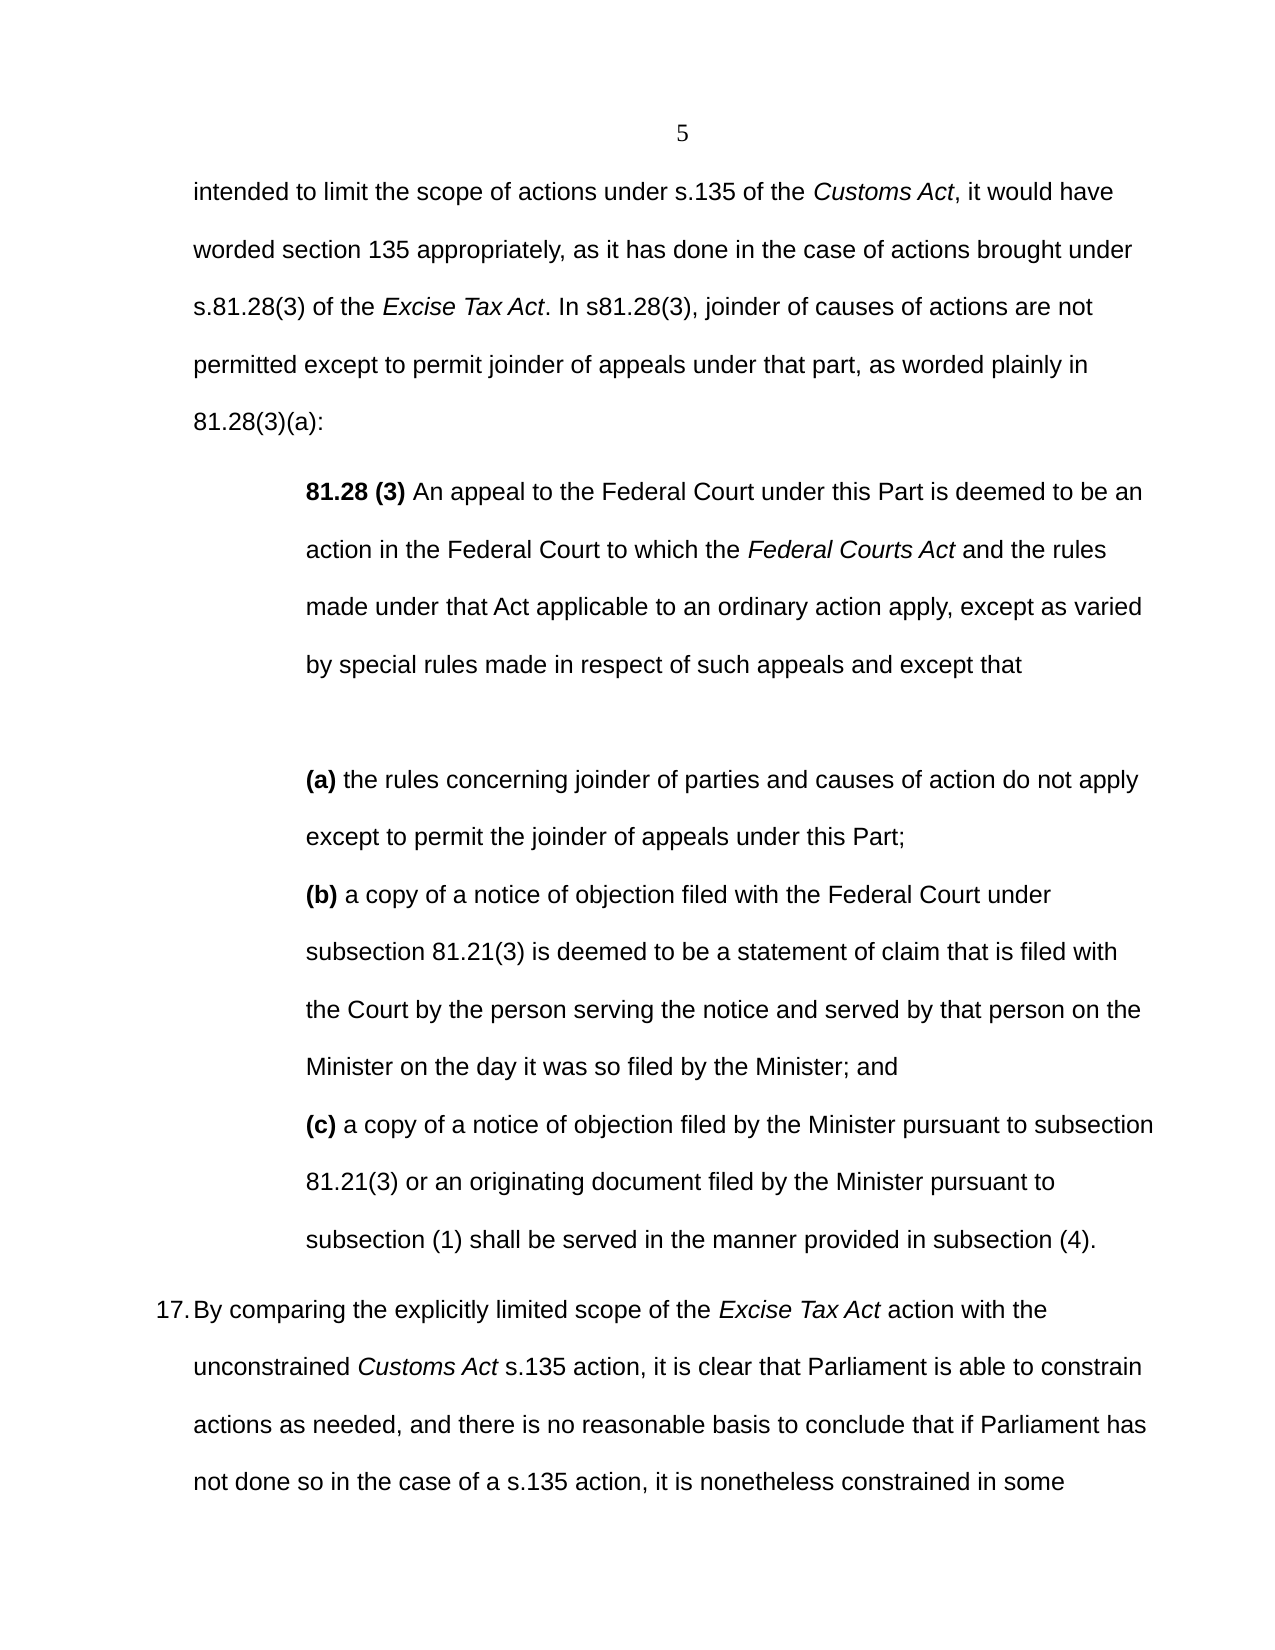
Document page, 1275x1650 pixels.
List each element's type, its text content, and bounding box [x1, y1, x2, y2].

subtitle intended to limit the scope of actions under s.135 of the Customs Act, it would have worded section 135 appropriately, as it has done in the case of actions brought under s.81.28(3) of the Excise Tax Act. In s81.28(3), joinder of causes of actions are not permitted except to permit joinder of appeals under that part, as worded plainly in 81.28(3)(a): [156, 177, 1157, 436]
subtitle 81.28 (3) An appeal to the Federal Court under this Part is deemed to be an action in the Federal Court to which the Federal Courts Act and the rules made under that Act applicable to an ordinary action apply, except as varied by special rules made in respect of such appeals and except that (a) the rules concerning joinder of parties and causes of action do not apply except to permit the joinder of appeals under this Part; (b) a copy of a notice of objection filed with the Federal Court under subsection 81.21(3) is deemed to be a statement of claim that is filed with the Court by the person serving the notice and served by that person on the Minister on the day it was so filed by the Minister; and (c) a copy of a notice of objection filed by the Minister pursuant to subsection 81.21(3) or an originating document filed by the Minister pursuant to subsection (1) shall be served in the manner provided in subsection (4). [268, 477, 1157, 1253]
subtitle By comparing the explicitly limited scope of the Excise Tax Act action with the unconstrained Customs Act s.135 action, it is clear that Parliament is able to constrain actions as needed, and there is no reasonable basis to conclude that if Parliament has not done so in the case of a s.135 action, it is nonetheless constrained in some [156, 1294, 1157, 1496]
